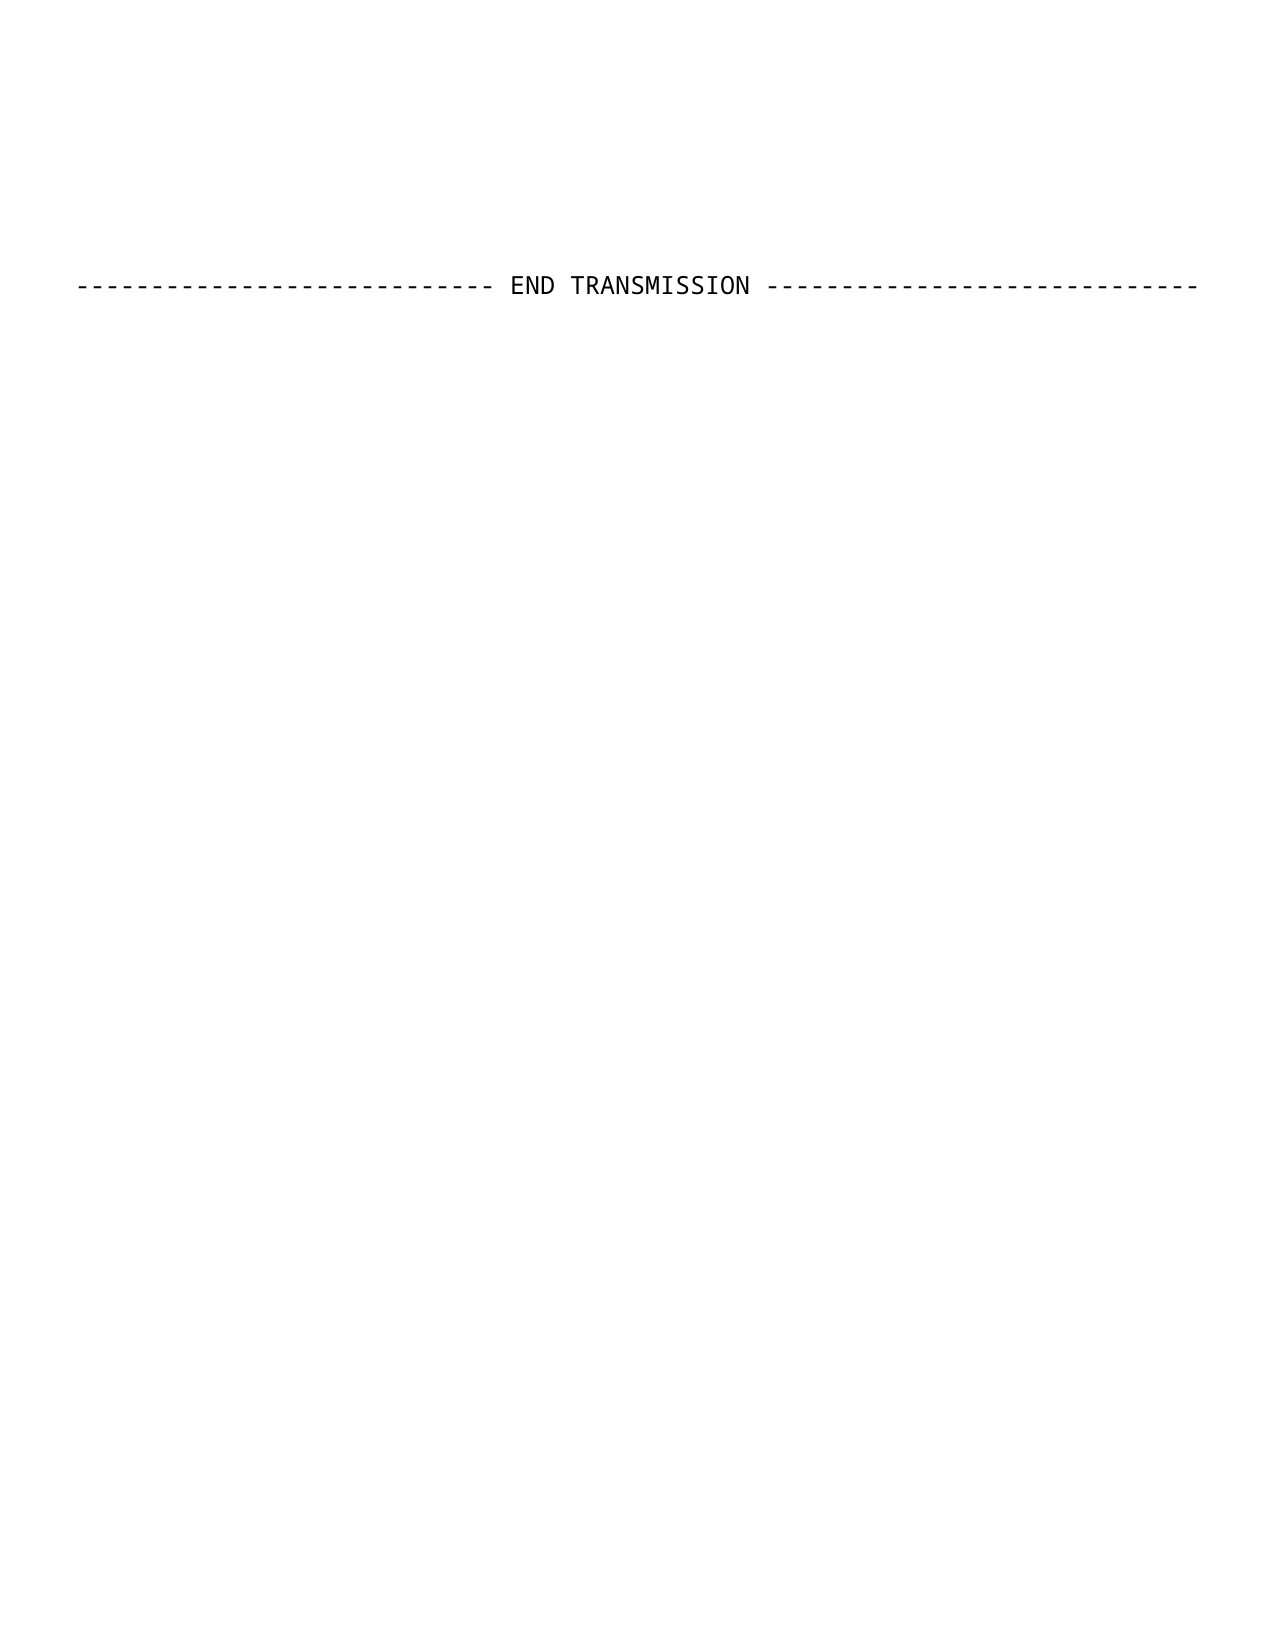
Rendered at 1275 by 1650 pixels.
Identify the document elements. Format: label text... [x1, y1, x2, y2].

text ---------------------------- END TRANSMISSION ----------------------------- [75, 268, 1200, 302]
